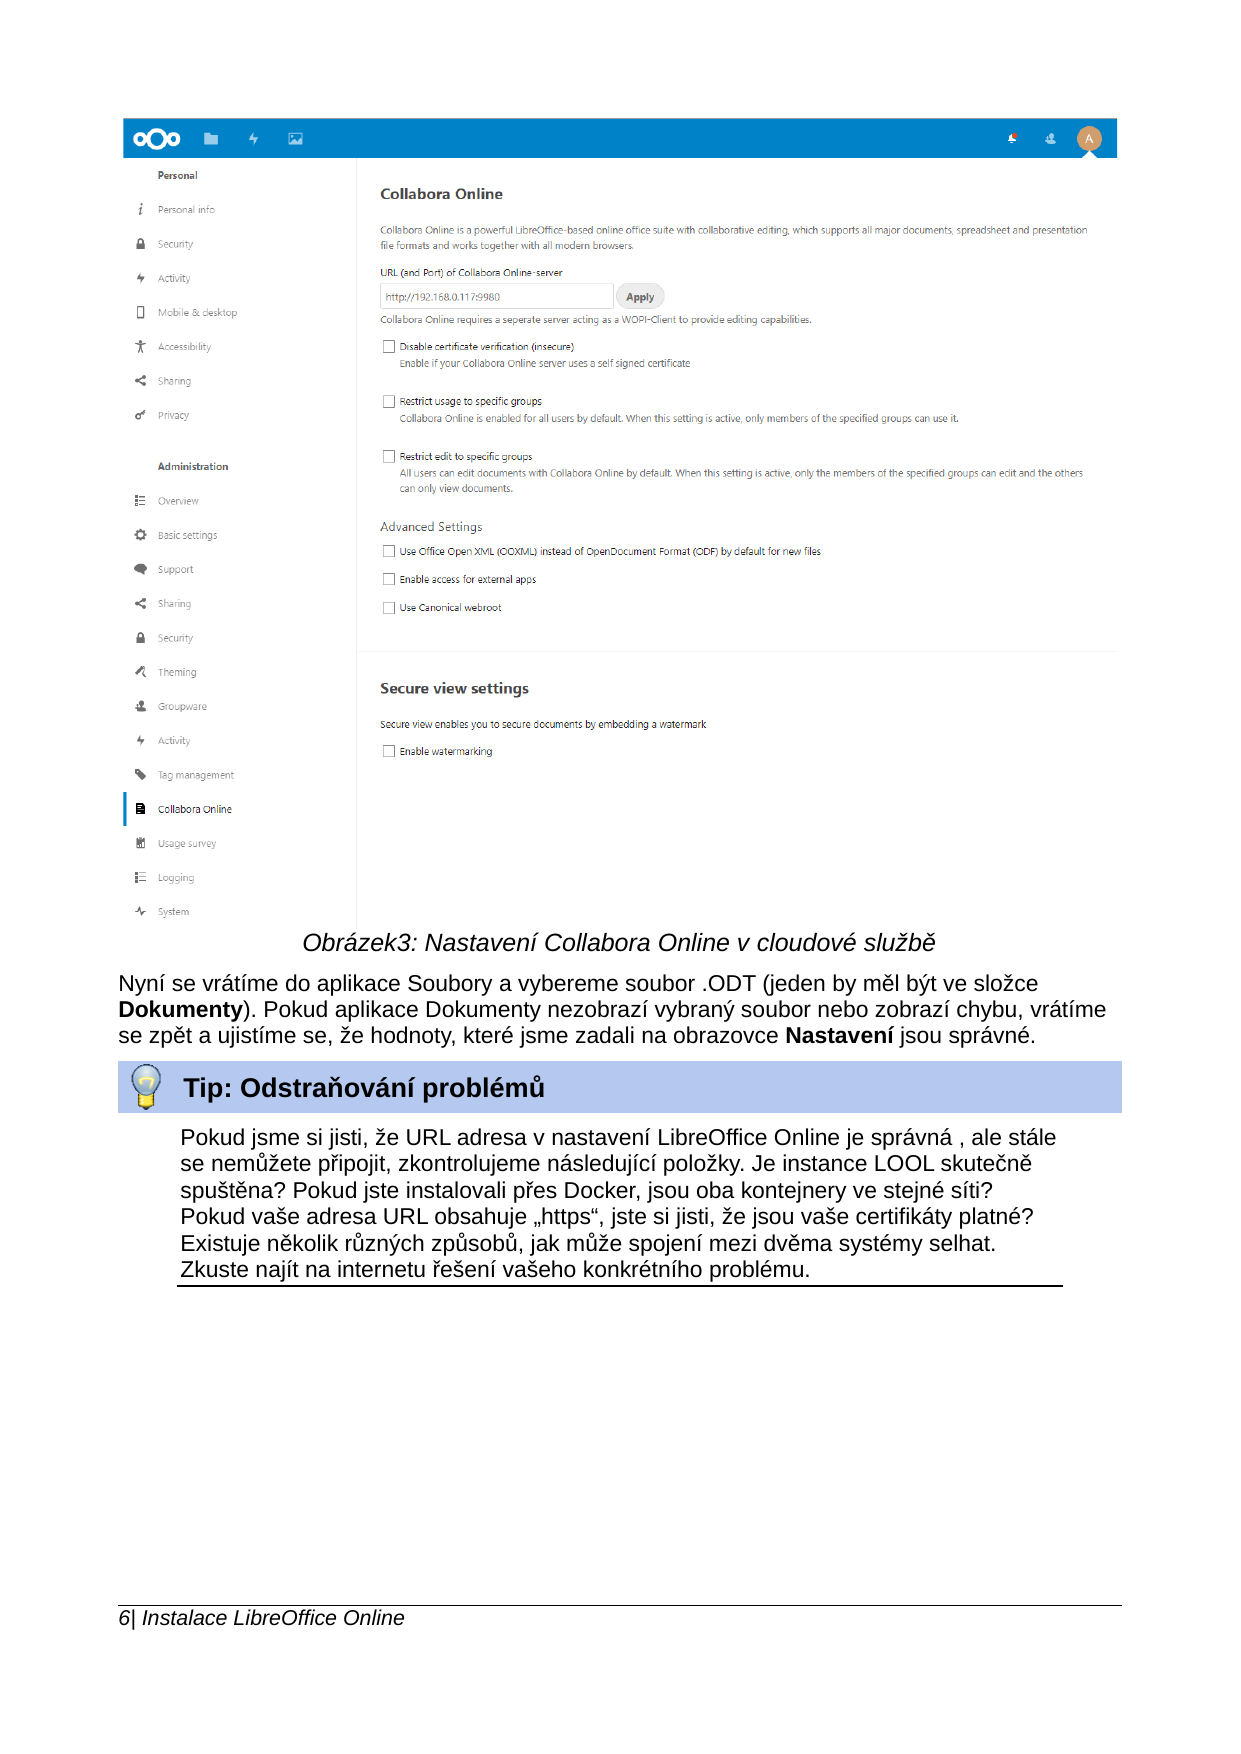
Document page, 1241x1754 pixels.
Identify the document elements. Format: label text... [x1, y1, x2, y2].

text Pokud jsme si jisti, že URL adresa v nastavení LibreOffice Online je správná , ale stále se nemůžete připojit, zkontrolujeme následující položky. Je instance LOOL skutečně spuštěna? Pokud jste instalovali přes Docker, jsou oba kontejnery ve stejné síti? Pokud vaše adresa URL obsahuje „https“, jste si jisti, že jsou vaše certifikáty platné? Existuje několik různých způsobů, jak může spojení mezi dvěma systémy selhat. Zkuste najít na internetu řešení vašeho konkrétního problému. [177, 1121, 1063, 1285]
picture [119, 1062, 170, 1113]
subtitle Tip: Odstraňování problémů [118, 1061, 1122, 1113]
text Nyní se vrátíme do aplikace Soubory a vybereme soubor .ODT (jeden by měl být ve složce Dokumenty). Pokud aplikace Dokumenty nezobrazí vybraný soubor nebo zobrazí chybu, vrátíme se zpět a ujistíme se, že hodnoty, které jsme zadali na obrazovce Nastavení jsou správné. [118, 970, 1122, 1049]
text Obrázek3: Nastavení Collabora Online v cloudové službě [118, 118, 1122, 957]
picture [123, 118, 1118, 929]
